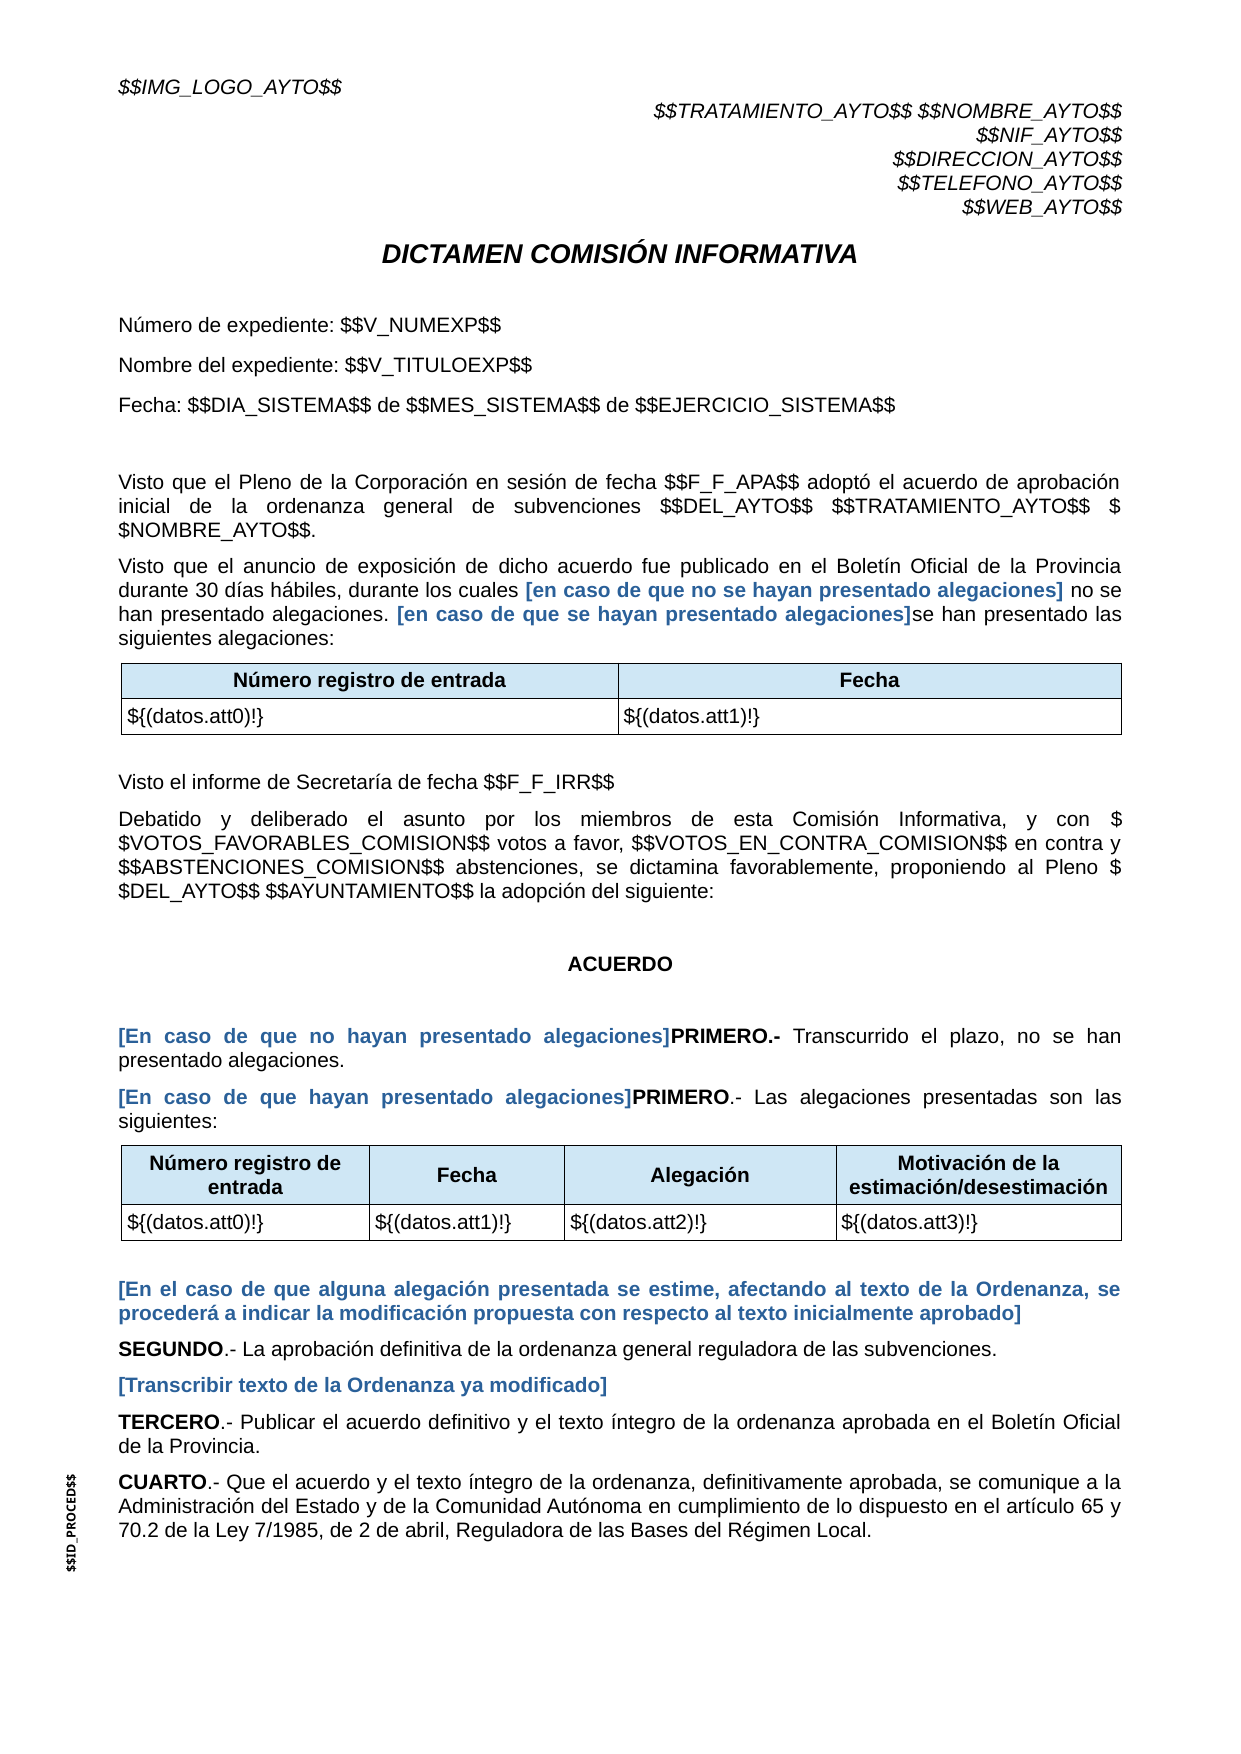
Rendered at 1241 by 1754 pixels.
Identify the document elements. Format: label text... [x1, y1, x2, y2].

text Debatido y deliberado el asunto por los miembros de esta Comisión Informativa, y con $$VOTOS_FAVORABLES_COMISION$$ votos a favor, $$VOTOS_EN_CONTRA_COMISION$$ en contra y $$ABSTENCIONES_COMISION$$ abstenciones, se dictamina favorablemente, proponiendo al Pleno $$DEL_AYTO$$ $$AYUNTAMIENTO$$ la adopción del siguiente: [118, 807, 1122, 902]
text Visto que el anuncio de exposición de dicho acuerdo fue publicado en el Boletín Oficial de la Provincia durante 30 días hábiles, durante los cuales [en caso de que no se hayan presentado alegaciones] no se han presentado alegaciones. [en caso de que se hayan presentado alegaciones]se han presentado las siguientes alegaciones: [118, 554, 1122, 650]
table_header Motivación de la estimación/desestimación [837, 1146, 1121, 1204]
table_header Fecha [370, 1146, 564, 1204]
text TERCERO.- Publicar el acuerdo definitivo y el texto íntegro de la ordenanza aprobada en el Boletín Oficial de la Provincia. [118, 1410, 1122, 1458]
text Nombre del expediente: $$V_TITULOEXP$$ [118, 353, 1122, 377]
table_header Número registro de entrada [122, 664, 618, 698]
table_cell ${(datos.att0)!}<jooscript> <insert-around element="table:table-row"> [#if DATOS_ALEGACIONES??] [#assign DATOS_ALEGACIONES_AUXILIAR=DATOS_ALEGACIONES] [/#if] [#if TAB_DATOS_ALEGACIONES??] [#assign DATOS_ALEGACIONES_AUXILIAR=TAB_DATOS_ALEGACIONES] [/#if] [#if DATOS_ALEGACIONES_AUXILIAR?? &amp;&amp; DATOS_ALEGACIONES_AUXILIAR?is_enumerable] [#list DATOS_ALEGACIONES_AUXILIAR as datos] <content/> [/#list] [/#if] </insert-around> </jooscript> [122, 699, 618, 733]
text Fecha: $$DIA_SISTEMA$$ de $$MES_SISTEMA$$ de $$EJERCICIO_SISTEMA$$ [118, 393, 1122, 417]
table_cell ${(datos.att3)!} [837, 1205, 1121, 1240]
table_header Número registro de entrada [122, 1146, 369, 1204]
table_header Fecha [619, 664, 1121, 698]
text Visto que el Pleno de la Corporación en sesión de fecha $$F_F_APA$$ adoptó el acuerdo de aprobación inicial de la ordenanza general de subvenciones $$DEL_AYTO$$ $$TRATAMIENTO_AYTO$$ $$NOMBRE_AYTO$$. [118, 470, 1122, 542]
text Número de expediente: $$V_NUMEXP$$ [118, 313, 1122, 337]
text [En caso de que hayan presentado alegaciones]PRIMERO.- Las alegaciones presentadas son las siguientes: [118, 1084, 1122, 1132]
text [Transcribir texto de la Ordenanza ya modificado] [118, 1373, 1122, 1397]
table_cell ${(datos.att1)!} [619, 699, 1121, 733]
table_header Alegación [565, 1146, 836, 1204]
text Visto el informe de Secretaría de fecha $$F_F_IRR$$ [118, 770, 1122, 794]
text [En caso de que no hayan presentado alegaciones]PRIMERO.- Transcurrido el plazo, no se han presentado alegaciones. [118, 1024, 1122, 1072]
table_cell ${(datos.att2)!} [565, 1205, 836, 1240]
table_cell ${(datos.att1)!} [370, 1205, 564, 1240]
text SEGUNDO.- La aprobación definitiva de la ordenanza general reguladora de las subvenciones. [118, 1337, 1122, 1361]
text DICTAMEN COMISIÓN INFORMATIVA [118, 238, 1122, 269]
text ACUERDO [118, 951, 1122, 975]
text CUARTO.- Que el acuerdo y el texto íntegro de la ordenanza, definitivamente aprobada, se comunique a la Administración del Estado y de la Comunidad Autónoma en cumplimiento de lo dispuesto en el artículo 65 y 70.2 de la Ley 7/1985, de 2 de abril, Reguladora de las Bases del Régimen Local. [118, 1470, 1122, 1542]
text [En el caso de que alguna alegación presentada se estime, afectando al texto de la Ordenanza, se procederá a indicar la modificación propuesta con respecto al texto inicialmente aprobado] [118, 1276, 1122, 1324]
